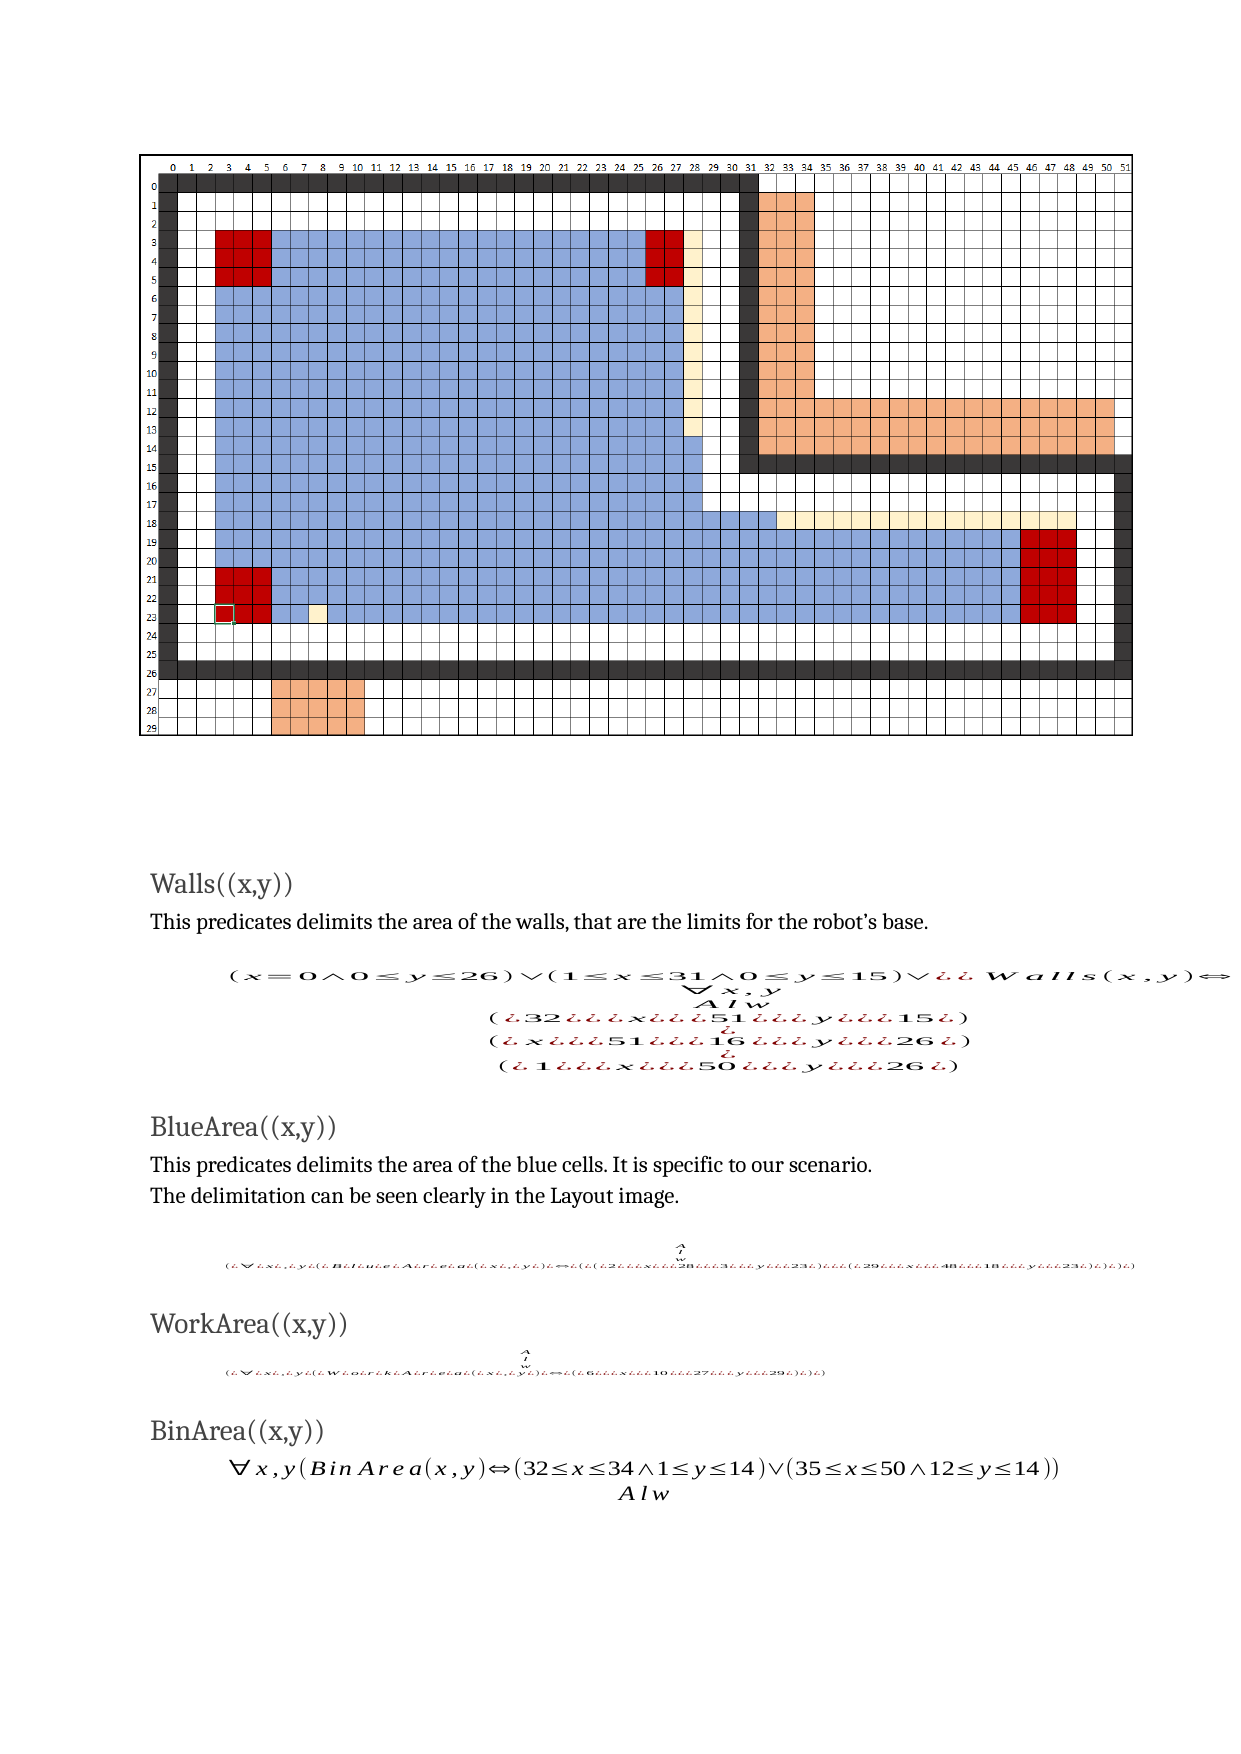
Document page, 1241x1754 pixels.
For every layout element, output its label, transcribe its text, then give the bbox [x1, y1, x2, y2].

subtitle WorkArea((x,y)) [150, 1308, 1153, 1341]
subtitle BinArea((x,y)) [150, 1414, 1153, 1448]
text The delimitation can be seen clearly in the Layout image. [150, 1182, 1153, 1209]
subtitle BlueArea((x,y)) [150, 1110, 1153, 1144]
text This predicates delimits the area of the walls, that are the limits for the robot’s base. [150, 909, 1153, 935]
text This predicates delimits the area of the blue cells. It is specific to our scenario. [150, 1152, 1153, 1179]
subtitle Walls((x,y)) [150, 867, 1153, 901]
